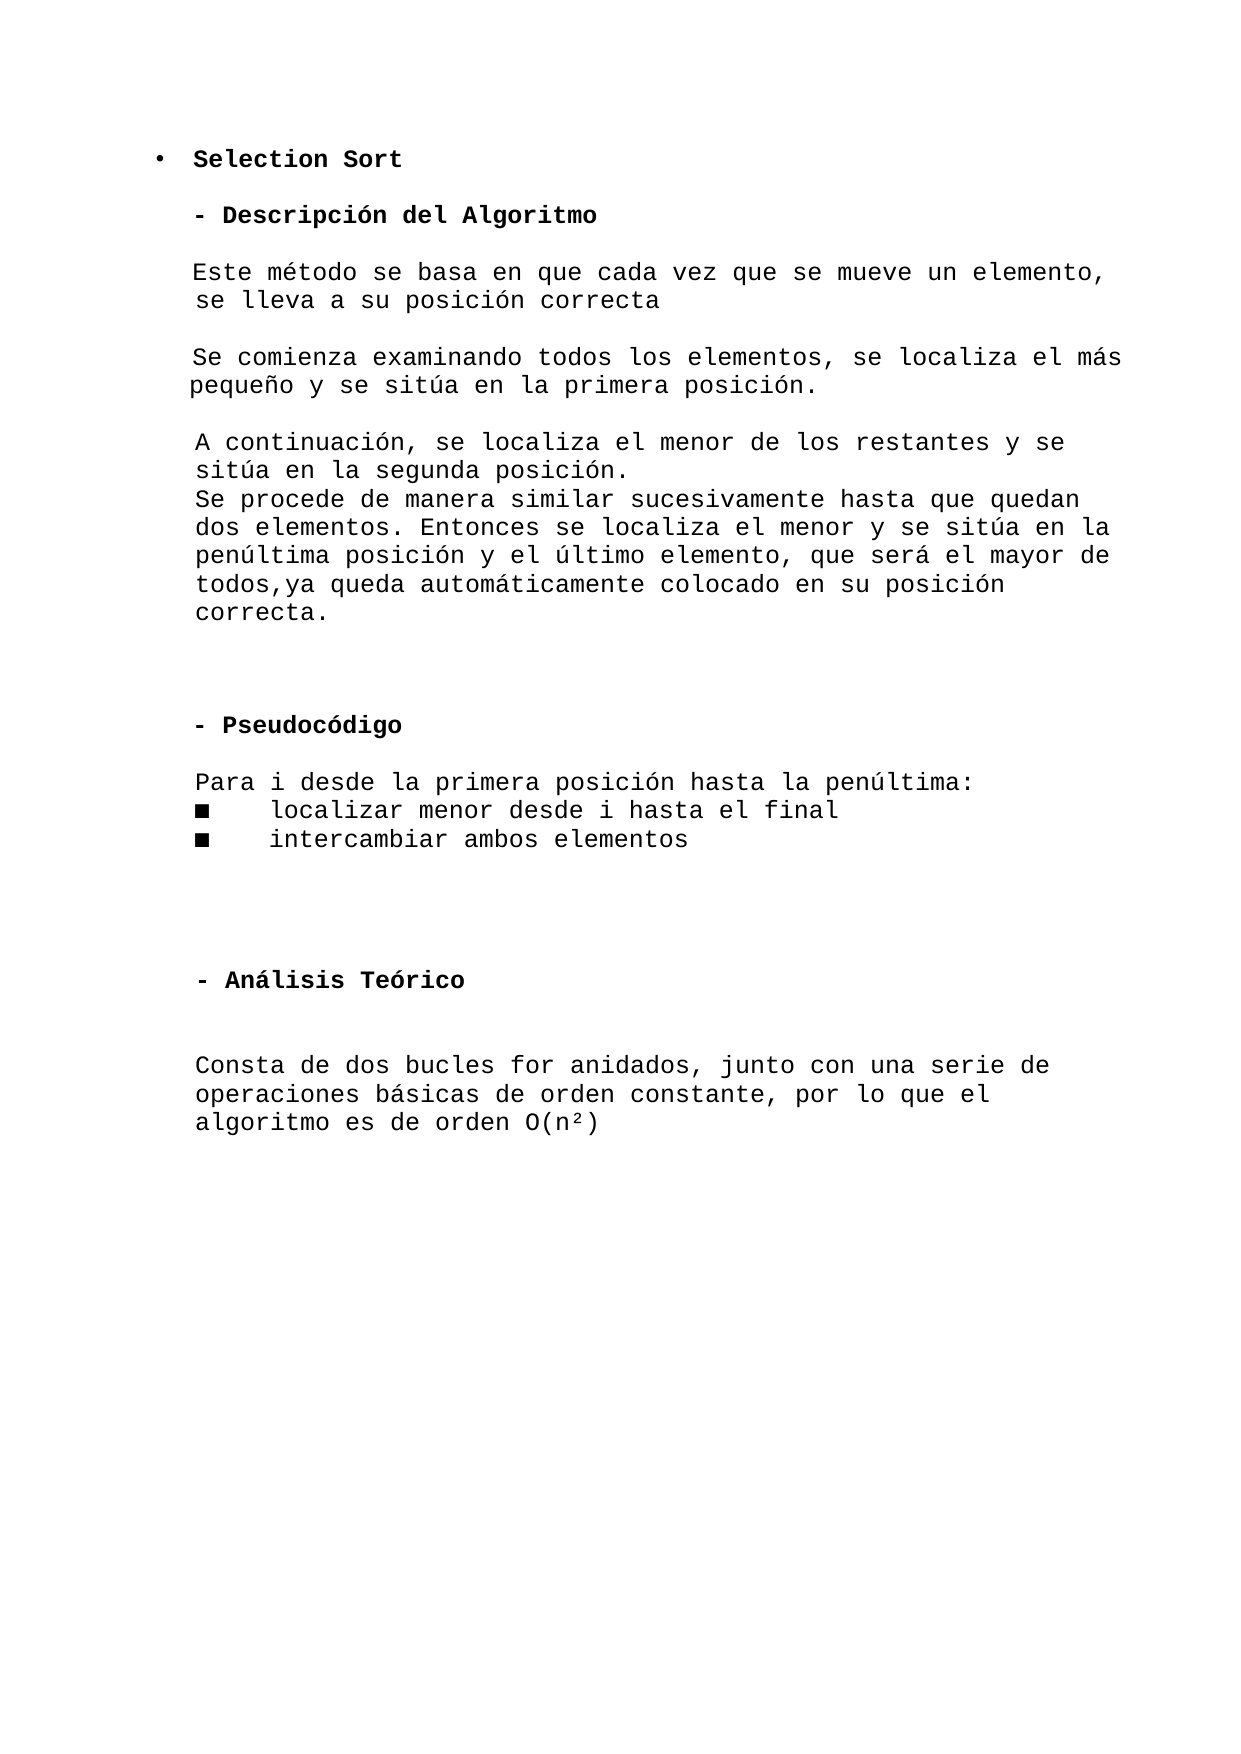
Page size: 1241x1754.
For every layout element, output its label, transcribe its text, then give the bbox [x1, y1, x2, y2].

list intercambiar ambos elementos [195, 826, 1123, 855]
text A continuación, se localiza el menor de los restantes y se sitúa en la segunda posición. [195, 430, 1123, 486]
text pequeño y se sitúa en la primera posición. [189, 373, 1123, 401]
text Consta de dos bucles for anidados, junto con una serie de operaciones básicas de orden constante, por lo que el algoritmo es de orden O(n²) [195, 1053, 1123, 1138]
text - Análisis Teórico [195, 968, 1123, 996]
list Selection Sort [156, 146, 1123, 175]
text Para i desde la primera posición hasta la penúltima: [195, 770, 1123, 798]
text - Descripción del Algoritmo [118, 203, 1123, 231]
text Se procede de manera similar sucesivamente hasta que quedan dos elementos. Entonces se localiza el menor y se sitúa en la penúltima posición y el último elemento, que será el mayor de todos,ya queda automáticamente colocado en su posición correcta. [195, 486, 1123, 628]
text Se comienza examinando todos los elementos, se localiza el más [118, 345, 1123, 373]
text Este método se basa en que cada vez que se mueve un elemento, [118, 260, 1123, 288]
text - Pseudocódigo [118, 713, 1123, 741]
text se lleva a su posición correcta [195, 288, 1123, 316]
list localizar menor desde i hasta el final [195, 798, 1123, 826]
